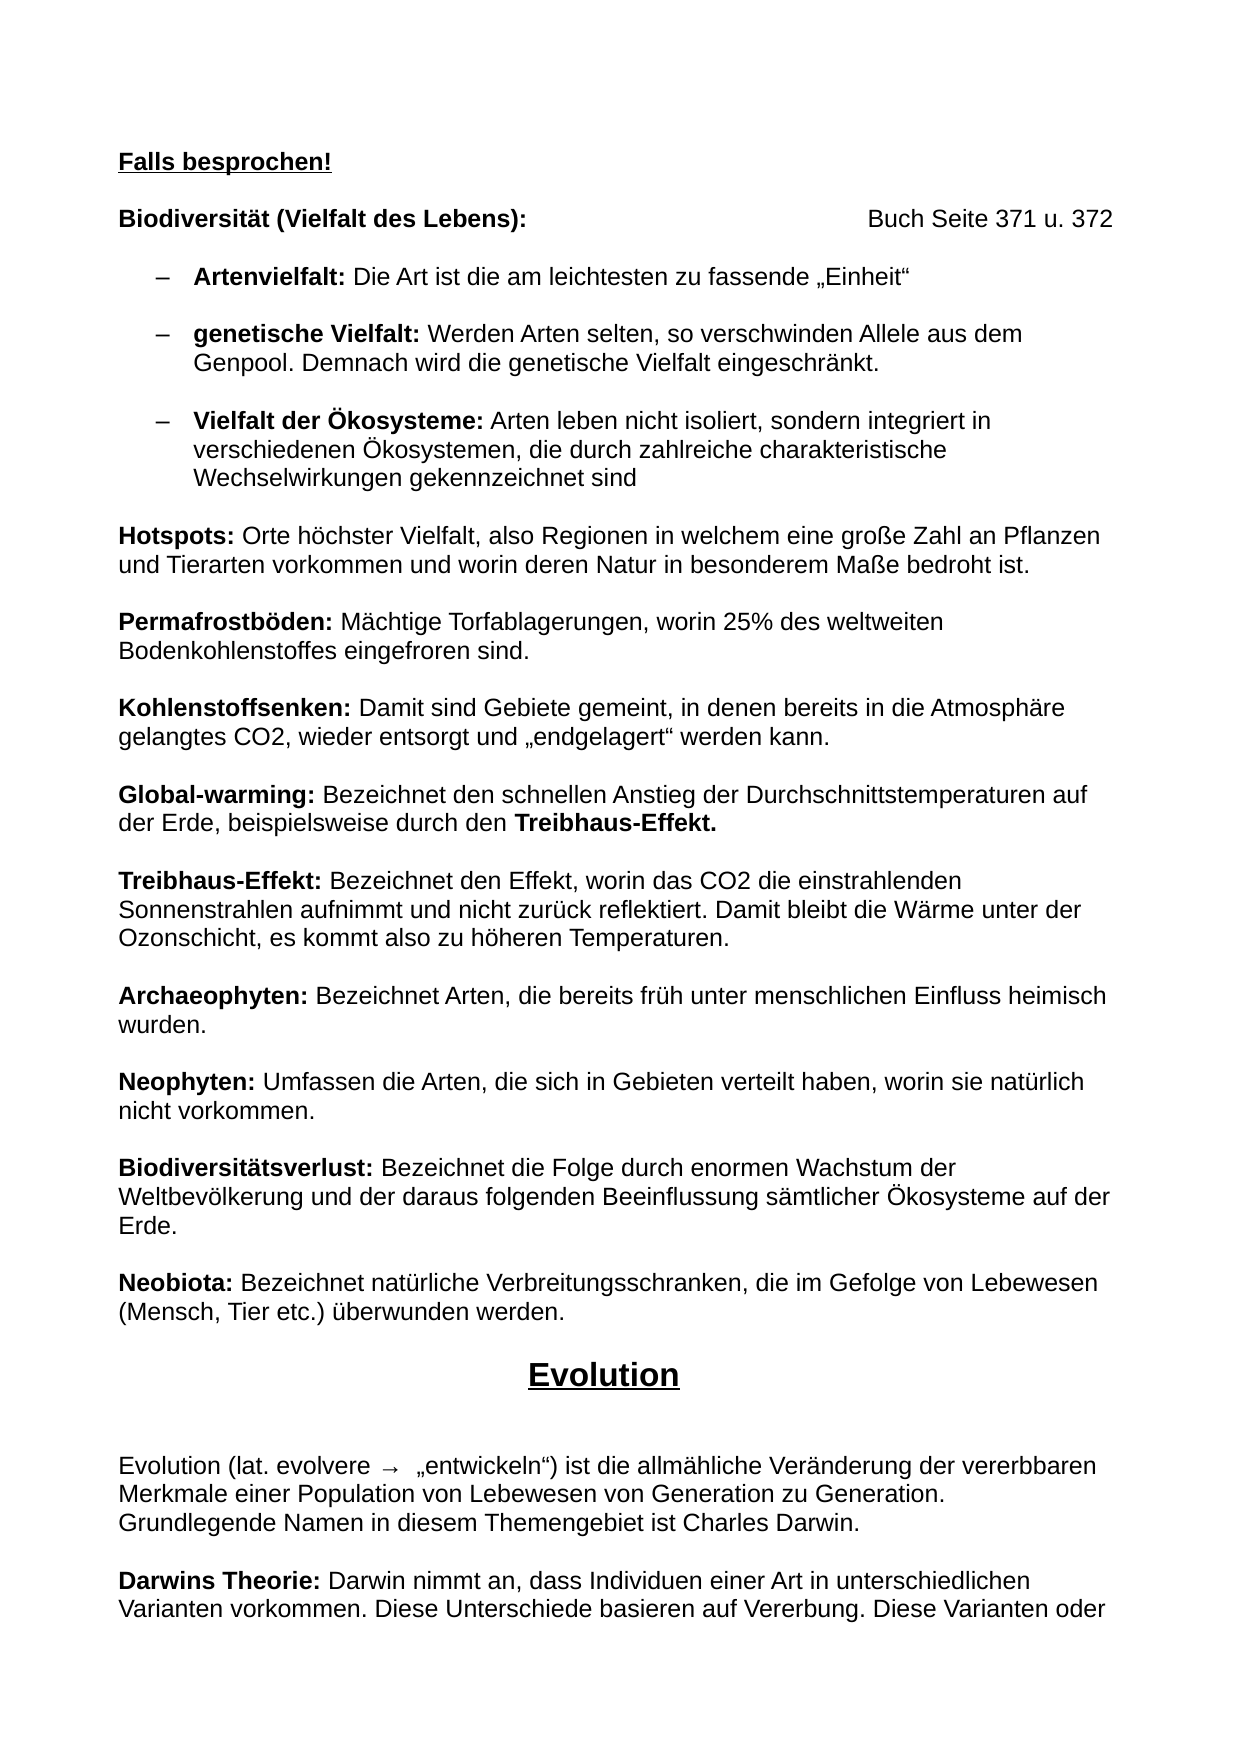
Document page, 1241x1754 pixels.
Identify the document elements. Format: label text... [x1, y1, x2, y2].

list genetische Vielfalt: Werden Arten selten, so verschwinden Allele aus dem Genpool. Demnach wird die genetische Vielfalt eingeschränkt. [156, 319, 1122, 377]
text Darwins Theorie: Darwin nimmt an, dass Individuen einer Art in unterschiedlichen Varianten vorkommen. Diese Unterschiede basieren auf Vererbung. Diese Varianten oder [118, 1566, 1122, 1623]
list Vielfalt der Ökosysteme: Arten leben nicht isoliert, sondern integriert in verschiedenen Ökosystemen, die durch zahlreiche charakteristische Wechselwirkungen gekennzeichnet sind [156, 406, 1122, 492]
text Grundlegende Namen in diesem Themengebiet ist Charles Darwin. [118, 1508, 1122, 1537]
text Hotspots: Orte höchster Vielfalt, also Regionen in welchem eine große Zahl an Pflanzen und Tierarten vorkommen und worin deren Natur in besonderem Maße bedroht ist. [118, 521, 1122, 578]
text Treibhaus-Effekt: Bezeichnet den Effekt, worin das CO2 die einstrahlenden Sonnenstrahlen aufnimmt und nicht zurück reflektiert. Damit bleibt die Wärme unter der Ozonschicht, es kommt also zu höheren Temperaturen. [118, 866, 1122, 952]
text Biodiversitätsverlust: Bezeichnet die Folge durch enormen Wachstum der Weltbevölkerung und der daraus folgenden Beeinflussung sämtlicher Ökosysteme auf der Erde. [118, 1153, 1122, 1240]
text Global-warming: Bezeichnet den schnellen Anstieg der Durchschnittstemperaturen auf der Erde, beispielsweise durch den Treibhaus-Effekt. [118, 780, 1122, 837]
text Archaeophyten: Bezeichnet Arten, die bereits früh unter menschlichen Einfluss heimisch wurden. [118, 981, 1122, 1038]
text Neobiota: Bezeichnet natürliche Verbreitungsschranken, die im Gefolge von Lebewesen (Mensch, Tier etc.) überwunden werden. [118, 1268, 1122, 1326]
text Permafrostböden: Mächtige Torfablagerungen, worin 25% des weltweiten Bodenkohlenstoffes eingefroren sind. [118, 607, 1122, 665]
list Artenvielfalt: Die Art ist die am leichtesten zu fassende „Einheit“ [156, 262, 1122, 291]
text Neophyten: Umfassen die Arten, die sich in Gebieten verteilt haben, worin sie natürlich nicht vorkommen. [118, 1067, 1122, 1125]
text Falls besprochen! [118, 147, 1122, 176]
text Evolution [118, 1355, 1122, 1393]
text Evolution (lat. evolvere → „entwickeln“) ist die allmähliche Veränderung der vererbbaren Merkmale einer Population von Lebewesen von Generation zu Generation. [118, 1451, 1122, 1508]
text Biodiversität (Vielfalt des Lebens): Buch Seite 371 u. 372 [118, 204, 1122, 233]
text Kohlenstoffsenken: Damit sind Gebiete gemeint, in denen bereits in die Atmosphäre gelangtes CO2, wieder entsorgt und „endgelagert“ werden kann. [118, 693, 1122, 751]
